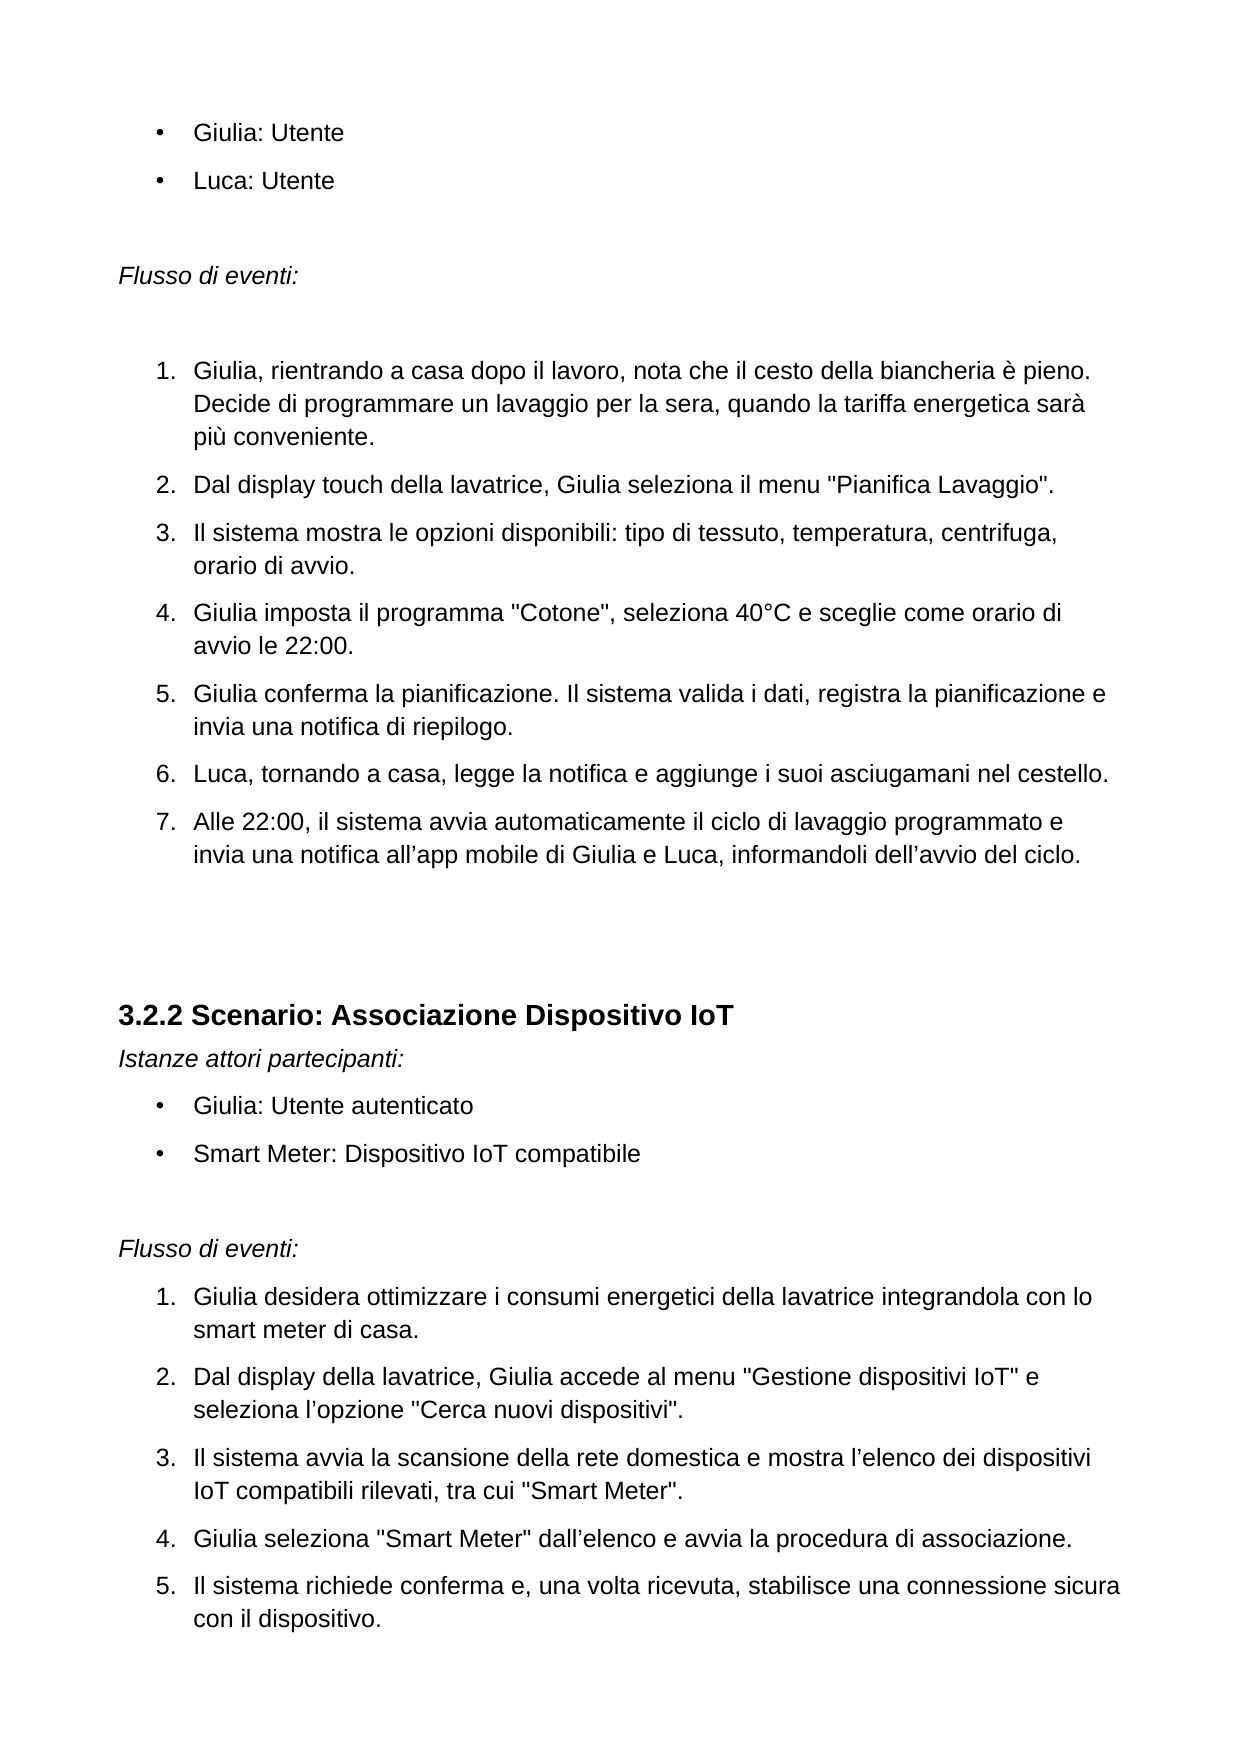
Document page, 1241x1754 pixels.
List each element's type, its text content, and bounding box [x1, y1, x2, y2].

list Dal display touch della lavatrice, Giulia seleziona il menu "Pianifica Lavaggio". [156, 470, 1122, 499]
list Il sistema mostra le opzioni disponibili: tipo di tessuto, temperatura, centrifuga, orario di avvio. [156, 518, 1122, 579]
list Giulia conferma la pianificazione. Il sistema valida i dati, registra la pianificazione e invia una notifica di riepilogo. [156, 679, 1122, 741]
text Flusso di eventi: [118, 261, 1122, 290]
text Flusso di eventi: [118, 1234, 1122, 1263]
subtitle 3.2.2 Scenario: Associazione Dispositivo IoT [118, 997, 1122, 1031]
text Istanze attori partecipanti: [118, 1043, 1122, 1072]
list Giulia desidera ottimizzare i consumi energetici della lavatrice integrandola con lo smart meter di casa. [156, 1282, 1122, 1343]
list Alle 22:00, il sistema avvia automaticamente il ciclo di lavaggio programmato e invia una notifica all’app mobile di Giulia e Luca, informandoli dell’avvio del ciclo. [156, 807, 1122, 869]
list Dal display della lavatrice, Giulia accede al menu "Gestione dispositivi IoT" e seleziona l’opzione "Cerca nuovi dispositivi". [156, 1362, 1122, 1424]
list Smart Meter: Dispositivo IoT compatibile [156, 1139, 1122, 1168]
list Luca: Utente [156, 166, 1122, 195]
list Giulia, rientrando a casa dopo il lavoro, nota che il cesto della biancheria è pieno. Decide di programmare un lavaggio per la sera, quando la tariffa energetica sarà più conveniente. [156, 356, 1122, 451]
list Giulia: Utente [156, 118, 1122, 147]
list Il sistema avvia la scansione della rete domestica e mostra l’elenco dei dispositivi IoT compatibili rilevati, tra cui "Smart Meter". [156, 1443, 1122, 1505]
list Luca, tornando a casa, legge la notifica e aggiunge i suoi asciugamani nel cestello. [156, 759, 1122, 788]
list Giulia imposta il programma "Cotone", seleziona 40°C e sceglie come orario di avvio le 22:00. [156, 598, 1122, 660]
list Giulia: Utente autenticato [156, 1091, 1122, 1120]
list Giulia seleziona "Smart Meter" dall’elenco e avvia la procedura di associazione. [156, 1524, 1122, 1552]
list Il sistema richiede conferma e, una volta ricevuta, stabilisce una connessione sicura con il dispositivo. [156, 1571, 1122, 1633]
